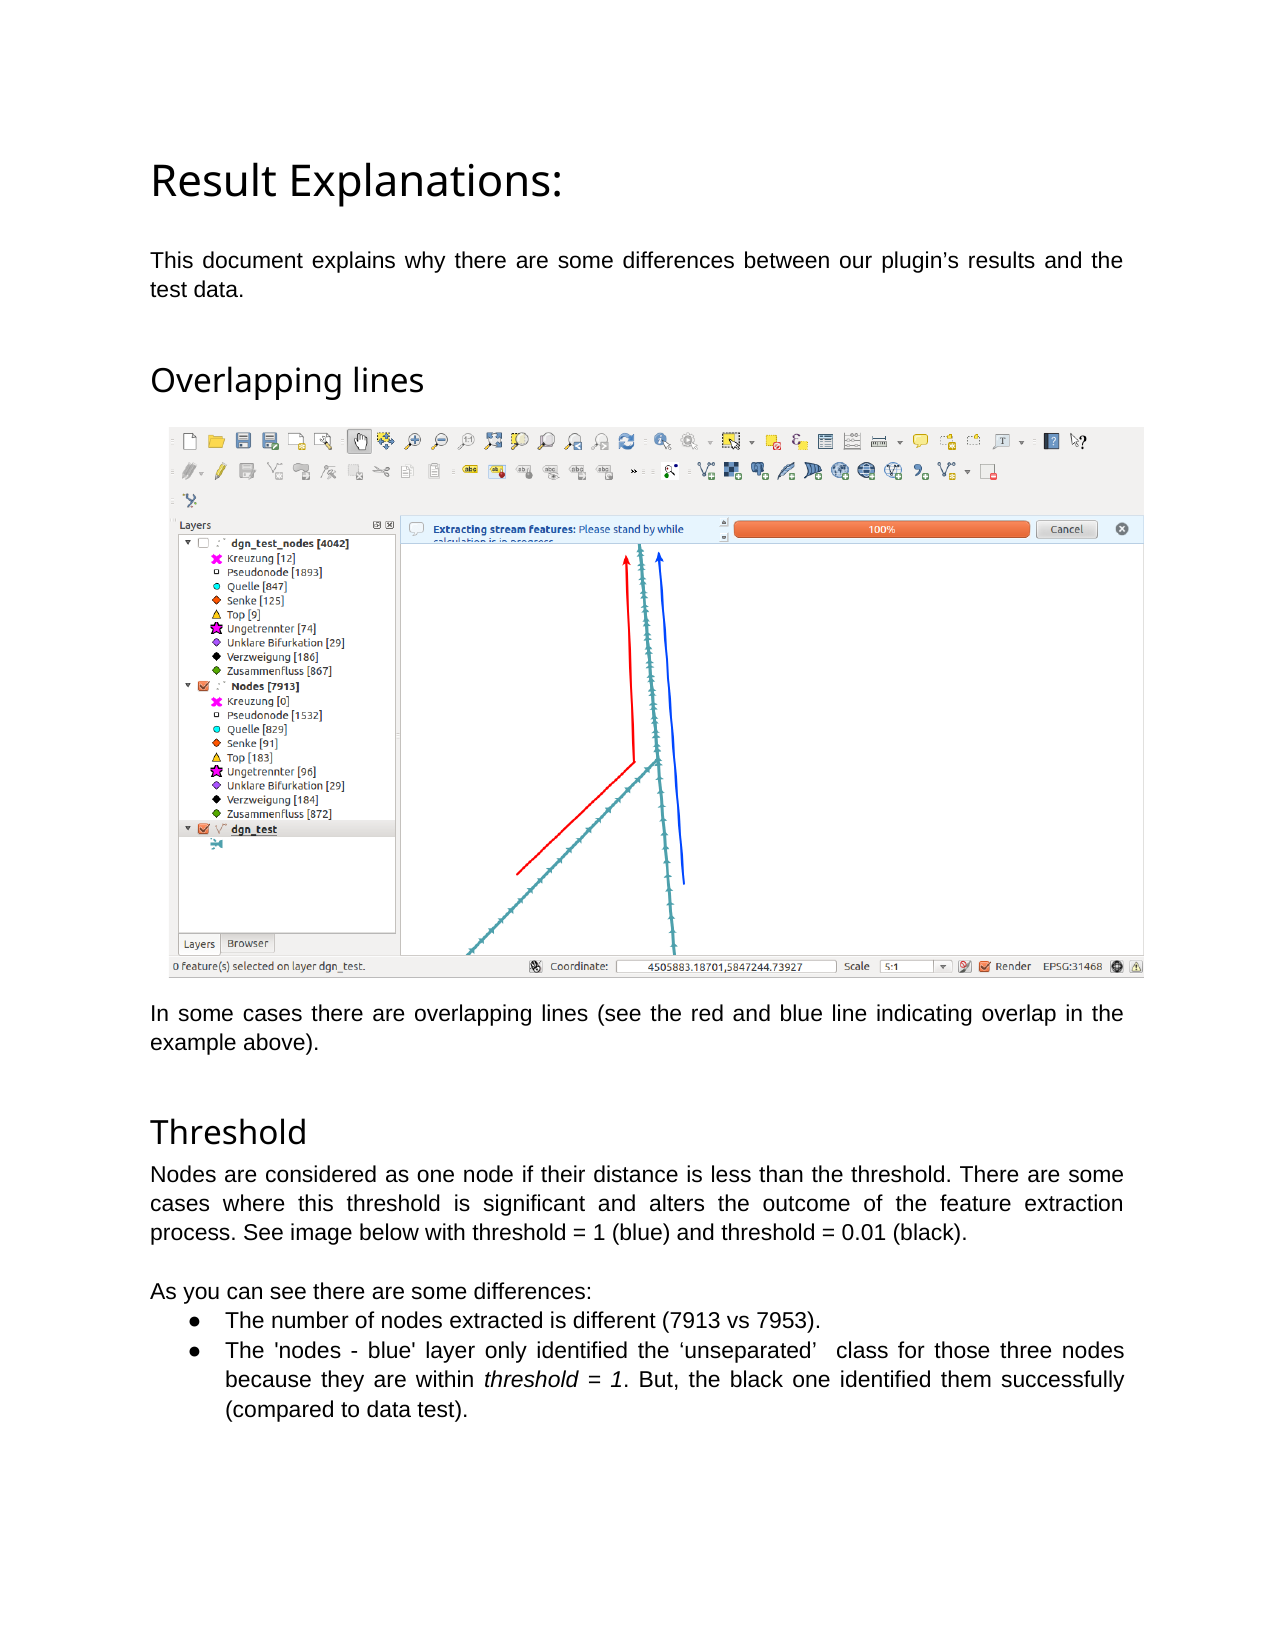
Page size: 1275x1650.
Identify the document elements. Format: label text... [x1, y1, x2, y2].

text This document explains why there are some differences between our plugin’s results and the test data. [150, 248, 1125, 303]
title Result Explanations: [150, 150, 1125, 209]
text In some cases there are overlapping lines (see the red and blue line indicating overlap in the example above). [150, 1000, 1125, 1055]
list The number of nodes extracted is different (7913 vs 7953). [187, 1308, 1125, 1334]
subtitle Threshold [150, 1109, 1125, 1154]
text Nodes are considered as one node if their distance is less than the threshold. There are some cases where this threshold is significant and alters the outcome of the feature extraction process. See image below with threshold = 1 (blue) and threshold = 0.01 (black). [150, 1161, 1125, 1246]
picture [168, 427, 1144, 978]
text As you can see there are some differences: [150, 1279, 1125, 1304]
list The 'nodes - blue' layer only identified the ‘unseparated’ class for those three nodes because they are within threshold = 1. But, the black one identified them successfully (compared to data test). [187, 1338, 1125, 1422]
subtitle Overlapping lines [150, 357, 1125, 402]
